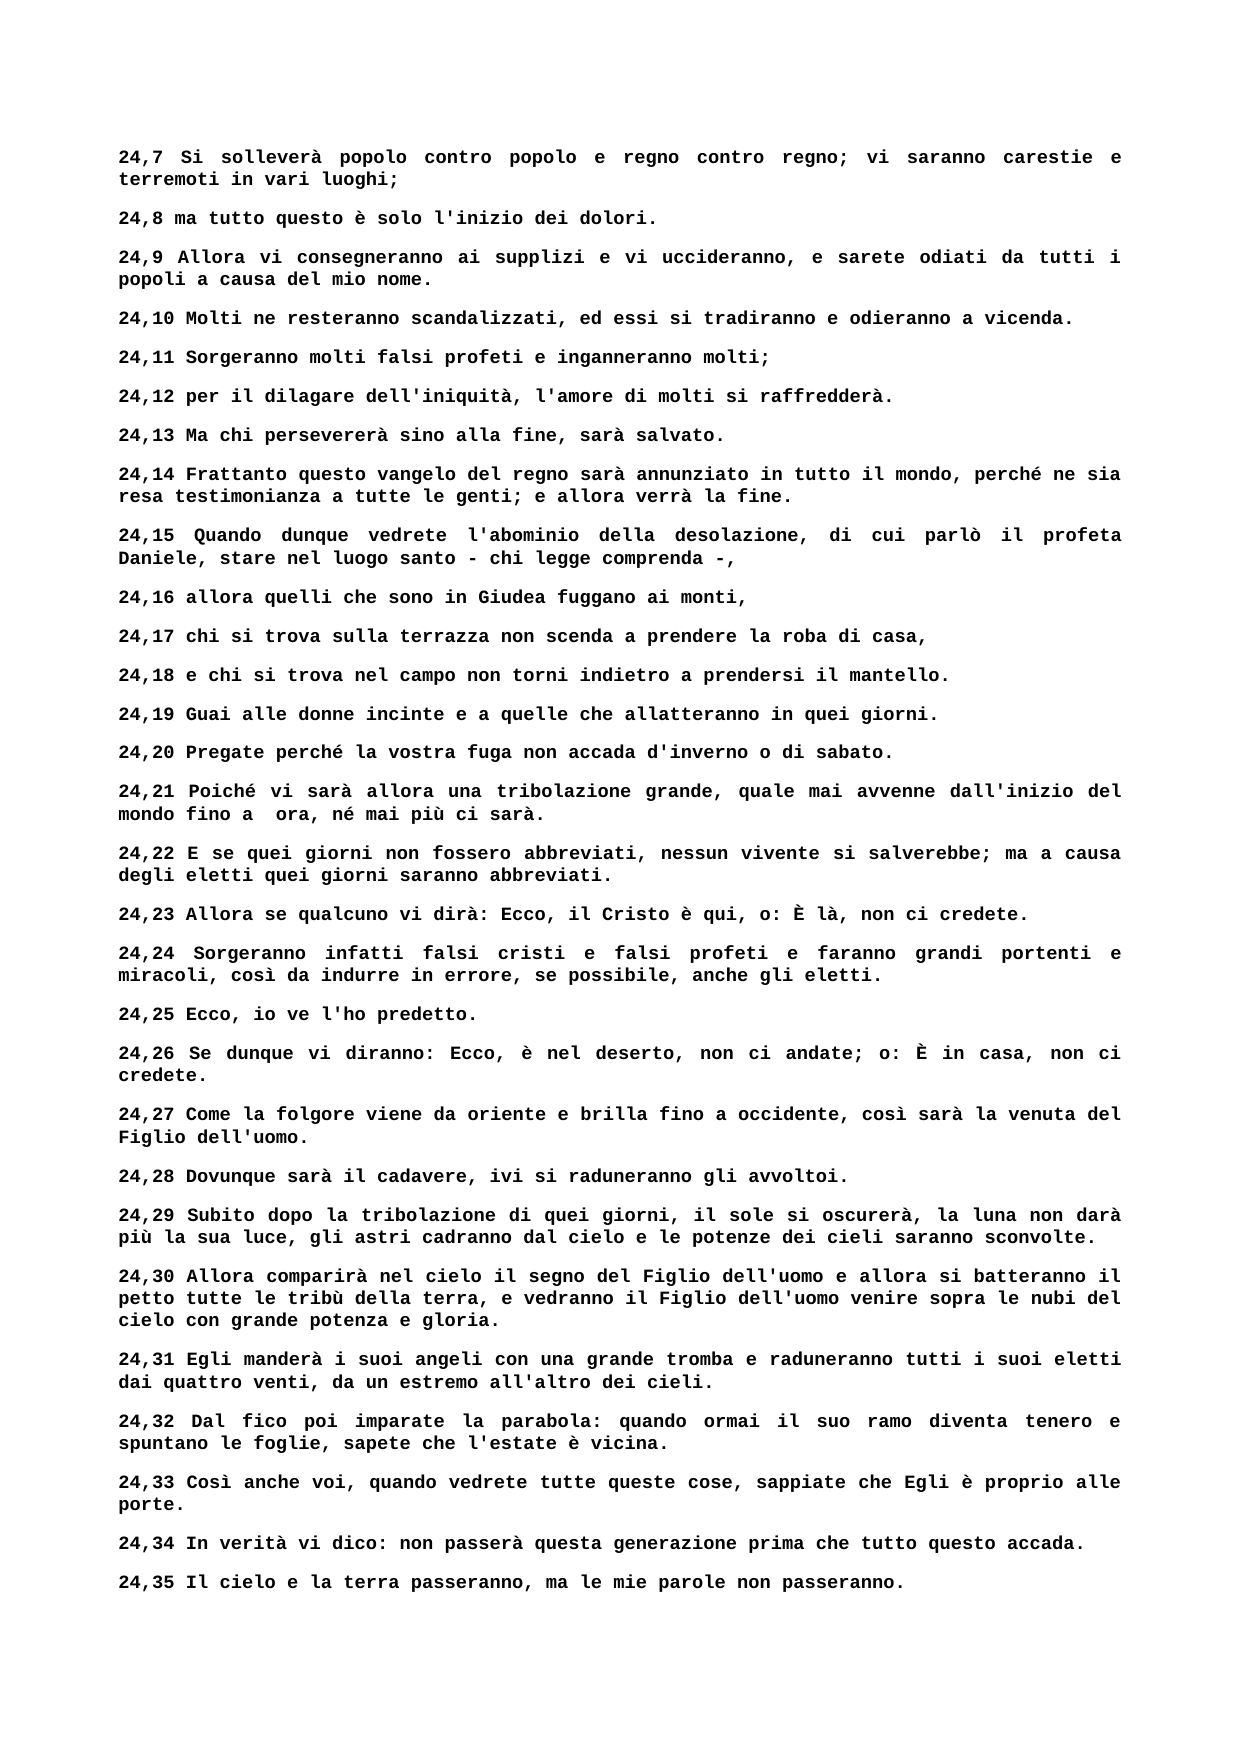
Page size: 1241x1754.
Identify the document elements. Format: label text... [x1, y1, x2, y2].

text 24,9 Allora vi consegneranno ai supplizi e vi uccideranno, e sarete odiati da tutti i popoli a causa del mio nome. [118, 248, 1122, 291]
text 24,12 per il dilagare dell'iniquità, l'amore di molti si raffredderà. [118, 387, 1122, 408]
text 24,30 Allora comparirà nel cielo il segno del Figlio dell'uomo e allora si batteranno il petto tutte le tribù della terra, e vedranno il Figlio dell'uomo venire sopra le nubi del cielo con grande potenza e gloria. [118, 1267, 1122, 1332]
text 24,14 Frattanto questo vangelo del regno sarà annunziato in tutto il mondo, perché ne sia resa testimonianza a tutte le genti; e allora verrà la fine. [118, 465, 1122, 508]
text 24,24 Sorgeranno infatti falsi cristi e falsi profeti e faranno grandi portenti e miracoli, così da indurre in errore, se possibile, anche gli eletti. [118, 944, 1122, 987]
text 24,15 Quando dunque vedrete l'abominio della desolazione, di cui parlò il profeta Daniele, stare nel luogo santo - chi legge comprenda -, [118, 526, 1122, 570]
text 24,32 Dal fico poi imparate la parabola: quando ormai il suo ramo diventa tenero e spuntano le foglie, sapete che l'estate è vicina. [118, 1411, 1122, 1455]
text 24,10 Molti ne resteranno scandalizzati, ed essi si tradiranno e odieranno a vicenda. [118, 309, 1122, 330]
text 24,18 e chi si trova nel campo non torni indietro a prendersi il mantello. [118, 665, 1122, 687]
text 24,7 Si solleverà popolo contro popolo e regno contro regno; vi saranno carestie e terremoti in vari luoghi; [118, 148, 1122, 191]
text 24,33 Così anche voi, quando vedrete tutte queste cose, sappiate che Egli è proprio alle porte. [118, 1473, 1122, 1516]
text 24,27 Come la folgore viene da oriente e brilla fino a occidente, così sarà la venuta del Figlio dell'uomo. [118, 1105, 1122, 1149]
text 24,13 Ma chi persevererà sino alla fine, sarà salvato. [118, 426, 1122, 447]
text 24,34 In verità vi dico: non passerà questa generazione prima che tutto questo accada. [118, 1534, 1122, 1555]
text 24,31 Egli manderà i suoi angeli con una grande tromba e raduneranno tutti i suoi eletti dai quattro venti, da un estremo all'altro dei cieli. [118, 1350, 1122, 1394]
text 24,16 allora quelli che sono in Giudea fuggano ai monti, [118, 587, 1122, 609]
text 24,22 E se quei giorni non fossero abbreviati, nessun vivente si salverebbe; ma a causa degli eletti quei giorni saranno abbreviati. [118, 843, 1122, 887]
text 24,8 ma tutto questo è solo l'inizio dei dolori. [118, 209, 1122, 230]
text 24,21 Poiché vi sarà allora una tribolazione grande, quale mai avvenne dall'inizio del mondo fino a ora, né mai più ci sarà. [118, 782, 1122, 826]
text 24,20 Pregate perché la vostra fuga non accada d'inverno o di sabato. [118, 743, 1122, 764]
text 24,26 Se dunque vi diranno: Ecco, è nel deserto, non ci andate; o: È in casa, non ci credete. [118, 1044, 1122, 1087]
text 24,35 Il cielo e la terra passeranno, ma le mie parole non passeranno. [118, 1573, 1122, 1594]
text 24,28 Dovunque sarà il cadavere, ivi si raduneranno gli avvoltoi. [118, 1166, 1122, 1188]
text 24,17 chi si trova sulla terrazza non scenda a prendere la roba di casa, [118, 626, 1122, 648]
text 24,19 Guai alle donne incinte e a quelle che allatteranno in quei giorni. [118, 704, 1122, 726]
text 24,25 Ecco, io ve l'ho predetto. [118, 1005, 1122, 1026]
text 24,23 Allora se qualcuno vi dirà: Ecco, il Cristo è qui, o: È là, non ci credete. [118, 905, 1122, 926]
text 24,29 Subito dopo la tribolazione di quei giorni, il sole si oscurerà, la luna non darà più la sua luce, gli astri cadranno dal cielo e le potenze dei cieli saranno sconvolte. [118, 1205, 1122, 1249]
text 24,11 Sorgeranno molti falsi profeti e inganneranno molti; [118, 348, 1122, 369]
